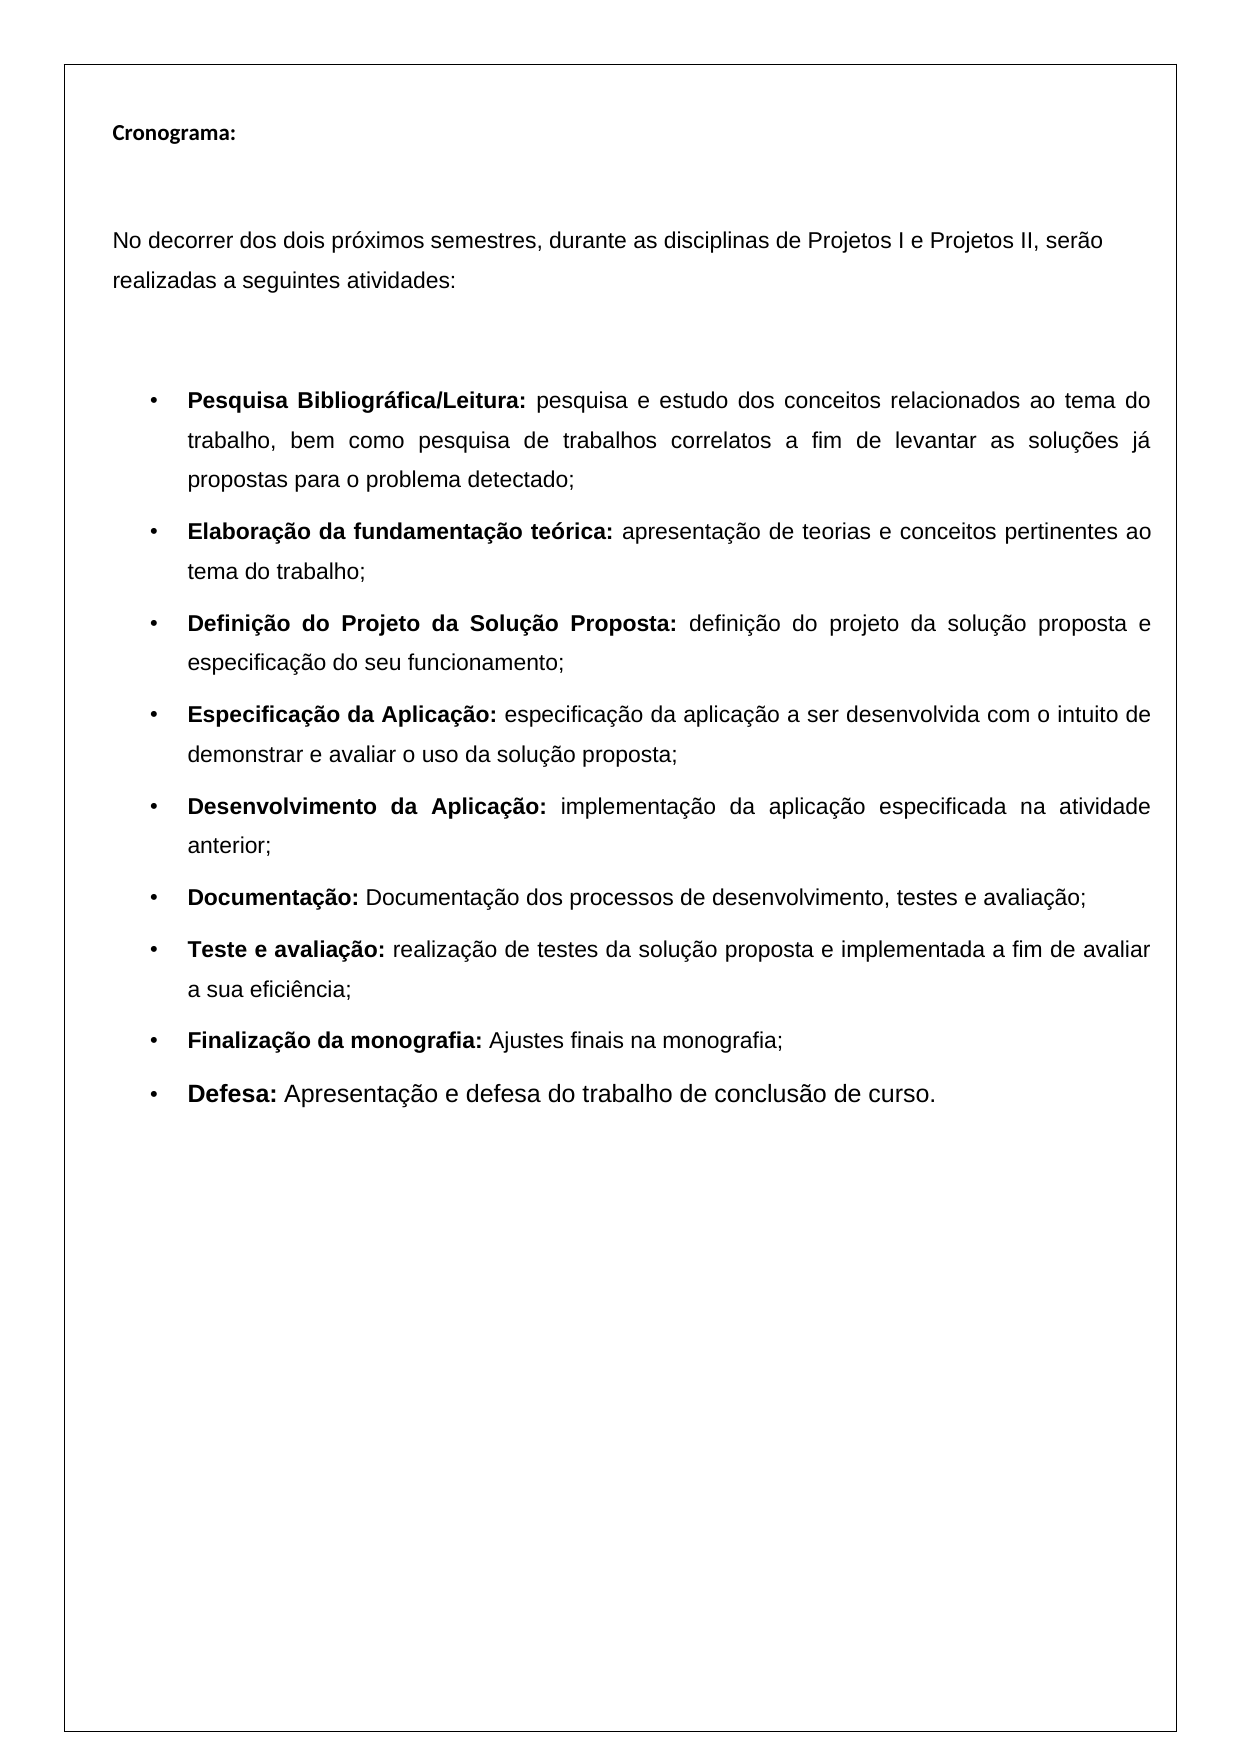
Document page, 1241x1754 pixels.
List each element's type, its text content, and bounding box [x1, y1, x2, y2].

list Elaboração da fundamentação teórica: apresentação de teorias e conceitos pertinentes ao tema do trabalho; [150, 518, 1152, 584]
text No decorrer dos dois próximos semestres, durante as disciplinas de Projetos I e Projetos II, serão realizadas a seguintes atividades: [112, 227, 1152, 293]
list Teste e avaliação: realização de testes da solução proposta e implementada a fim de avaliar a sua eficiência; [150, 936, 1152, 1002]
list Documentação: Documentação dos processos de desenvolvimento, testes e avaliação; [150, 884, 1152, 910]
list Defesa: Apresentação e defesa do trabalho de conclusão de curso. [150, 1079, 1152, 1108]
list Especificação da Aplicação: especificação da aplicação a ser desenvolvida com o intuito de demonstrar e avaliar o uso da solução proposta; [150, 701, 1152, 767]
list Finalização da monografia: Ajustes finais na monografia; [150, 1027, 1152, 1054]
list Desenvolvimento da Aplicação: implementação da aplicação especificada na atividade anterior; [150, 793, 1152, 858]
text Cronograma: [112, 118, 1152, 146]
list Pesquisa Bibliográfica/Leitura: pesquisa e estudo dos conceitos relacionados ao tema do trabalho, bem como pesquisa de trabalhos correlatos a fim de levantar as soluções já propostas para o problema detectado; [150, 387, 1152, 493]
list Definição do Projeto da Solução Proposta: definição do projeto da solução proposta e especificação do seu funcionamento; [150, 610, 1152, 676]
